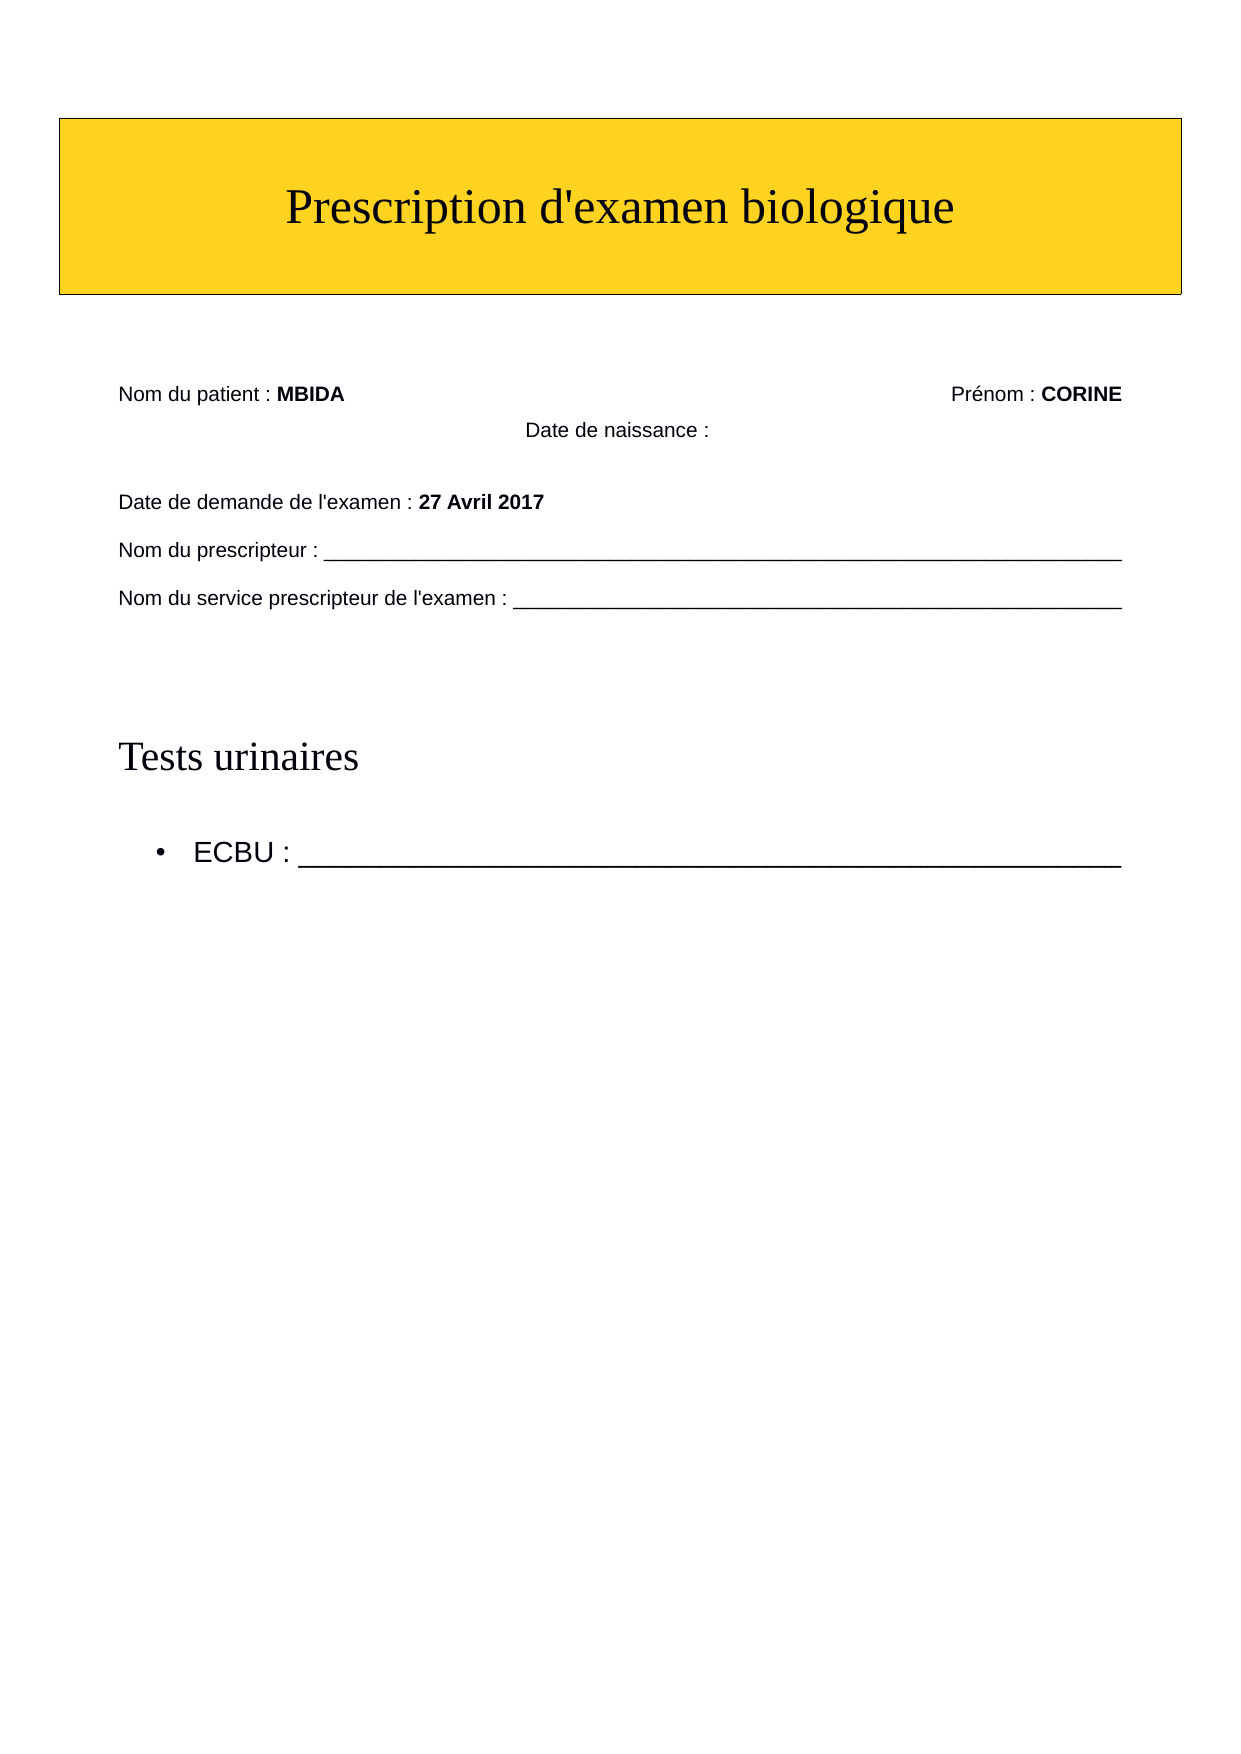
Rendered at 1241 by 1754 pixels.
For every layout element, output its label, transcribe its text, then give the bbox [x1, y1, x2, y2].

text Nom du service prescripteur de l'examen : [118, 585, 1122, 609]
text Nom du patient : MBIDA Prénom : CORINE [118, 382, 1122, 406]
text Date de demande de l'examen : 27 Avril 2017 [118, 489, 1122, 513]
list ECBU : [156, 792, 1122, 880]
text Nom du prescripteur : [118, 537, 1122, 561]
subtitle Prescription d'examen biologique [60, 119, 1181, 294]
subtitle Tests urinaires [118, 731, 1122, 779]
text Date de naissance : [118, 418, 1122, 442]
